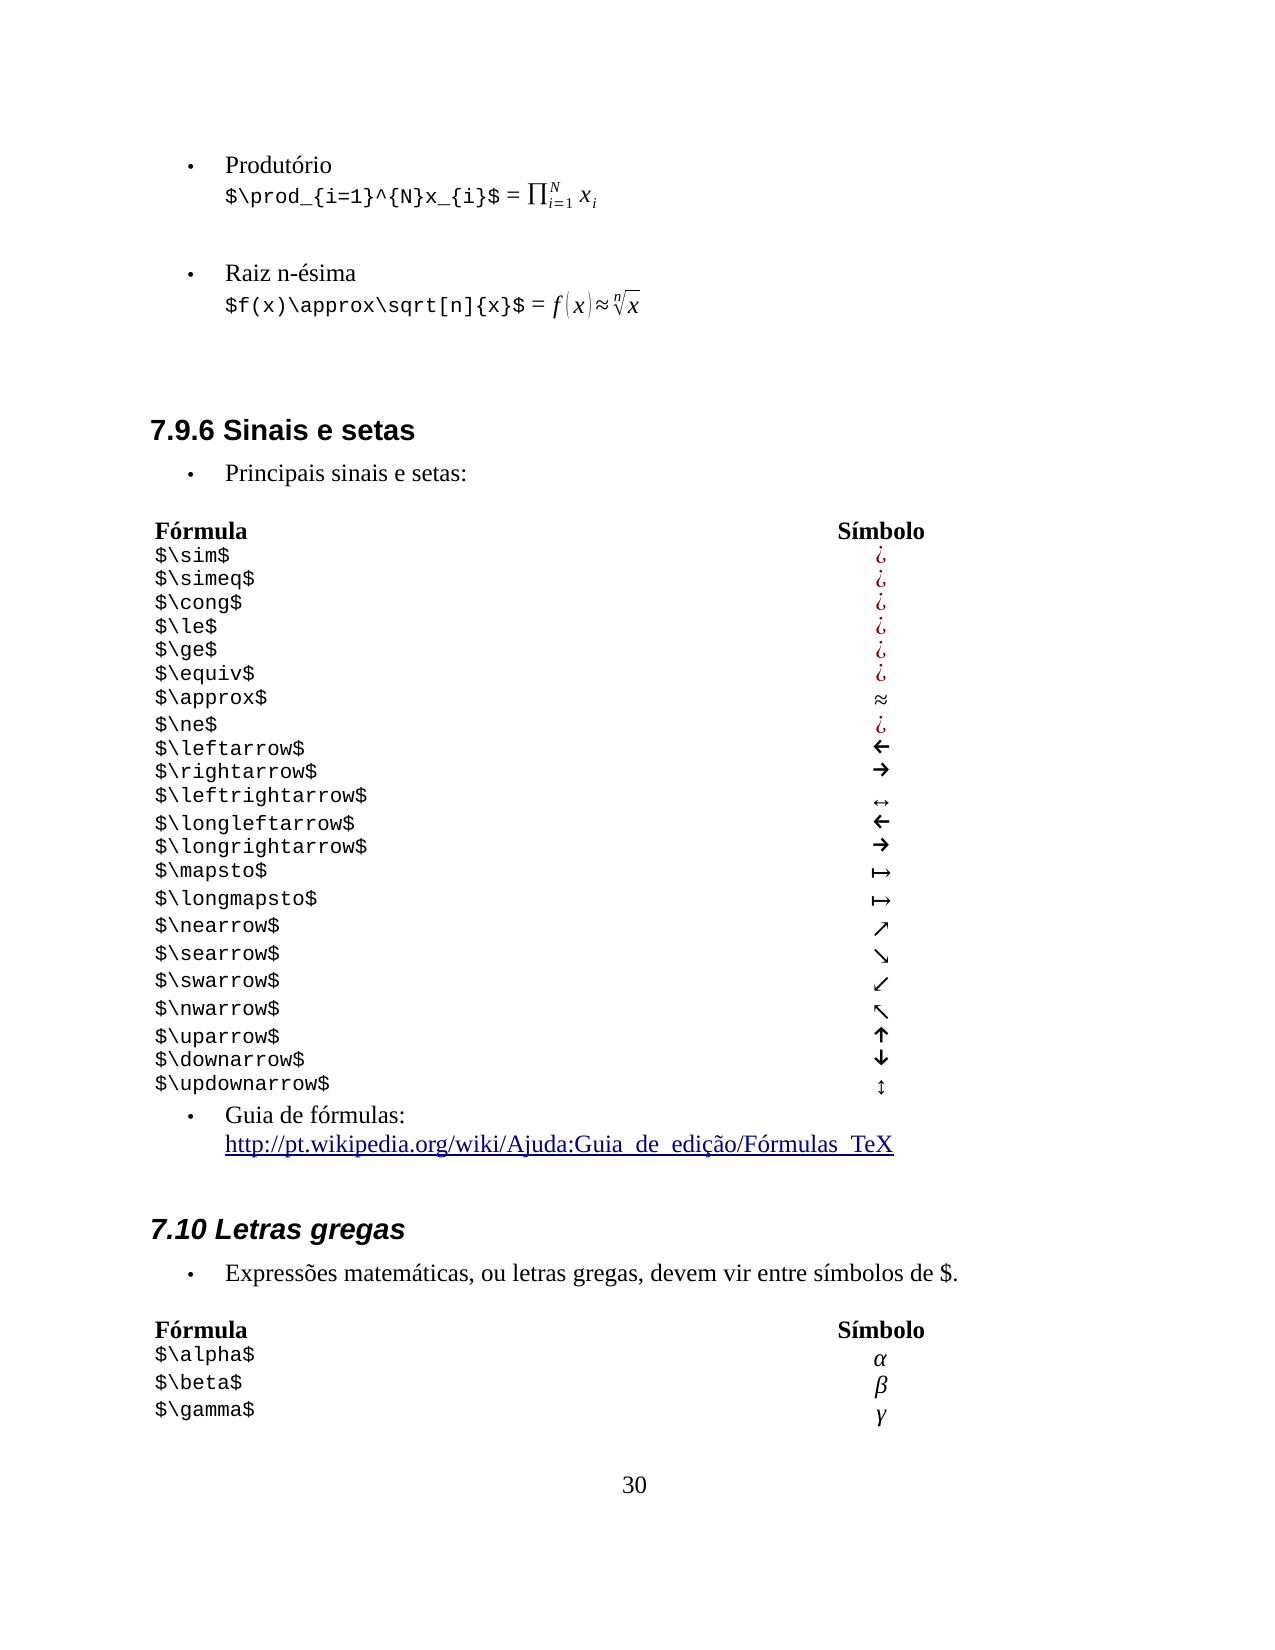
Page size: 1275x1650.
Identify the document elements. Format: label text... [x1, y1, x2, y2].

table_cell [638, 639, 1125, 663]
list Produtório $\prod_{i=1}^{N}x_{i}$ = [187, 150, 1125, 241]
table_cell $\gamma$ [150, 1399, 637, 1427]
table_cell $\le$ [150, 616, 637, 639]
subtitle 7.10 Letras gregas [150, 1212, 1125, 1245]
table_cell [638, 1026, 1125, 1049]
table_cell [638, 762, 1125, 785]
list Principais sinais e setas: [187, 458, 1125, 516]
table_cell [638, 860, 1125, 888]
table_cell [638, 714, 1125, 738]
table_cell $\alpha$ [150, 1344, 637, 1372]
table_cell $\searrow$ [150, 943, 637, 971]
table_cell $\nearrow$ [150, 915, 637, 943]
table_cell [638, 1049, 1125, 1073]
table_cell [638, 592, 1125, 616]
table_header Símbolo [638, 1315, 1125, 1344]
table_cell $\longrightarrow$ [150, 836, 637, 860]
table_header Fórmula [150, 516, 637, 545]
table_header Fórmula [150, 1315, 637, 1344]
list Expressões matemáticas, ou letras gregas, devem vir entre símbolos de $. [187, 1258, 1125, 1315]
table_cell [638, 915, 1125, 943]
table_cell [638, 785, 1125, 813]
table_cell [638, 1372, 1125, 1399]
table_cell [638, 687, 1125, 714]
table_cell $\cong$ [150, 592, 637, 616]
table_cell $\sim$ [150, 545, 637, 568]
table_cell $\uparrow$ [150, 1026, 637, 1049]
table_cell $\updownarrow$ [150, 1073, 637, 1101]
table_cell [638, 616, 1125, 639]
table_cell $\longleftarrow$ [150, 813, 637, 836]
table_cell [638, 888, 1125, 915]
table_cell $\nwarrow$ [150, 998, 637, 1026]
table_header Símbolo [638, 516, 1125, 545]
table_cell $\leftarrow$ [150, 738, 637, 762]
table_cell [638, 569, 1125, 592]
table_cell [638, 836, 1125, 860]
table_cell [638, 663, 1125, 687]
table_cell $\ne$ [150, 714, 637, 738]
list Raiz n-ésima $f(x)\approx\sqrt[n]{x}$ = [187, 258, 1125, 350]
table_cell $\downarrow$ [150, 1049, 637, 1073]
table_cell [638, 1344, 1125, 1372]
table_cell [638, 813, 1125, 836]
table_cell [638, 545, 1125, 568]
table_cell $\swarrow$ [150, 971, 637, 998]
table_cell [638, 943, 1125, 971]
table_cell $\beta$ [150, 1372, 637, 1399]
table_cell $\ge$ [150, 639, 637, 663]
subtitle 7.9.6 Sinais e setas [150, 412, 1125, 446]
table_cell $\equiv$ [150, 663, 637, 687]
table_cell $\mapsto$ [150, 860, 637, 888]
table_cell $\leftrightarrow$ [150, 785, 637, 813]
table_cell [638, 1073, 1125, 1101]
table_cell $\approx$ [150, 687, 637, 714]
table_cell $\longmapsto$ [150, 888, 637, 915]
table_cell [638, 998, 1125, 1026]
list Guia de fórmulas: http://pt.wikipedia.org/wiki/Ajuda:Guia_de_edição/Fórmulas_TeX [187, 1101, 1125, 1158]
table_cell [638, 1399, 1125, 1427]
table_cell [638, 738, 1125, 762]
table_cell $\simeq$ [150, 569, 637, 592]
table_cell $\rightarrow$ [150, 762, 637, 785]
table_cell [638, 971, 1125, 998]
